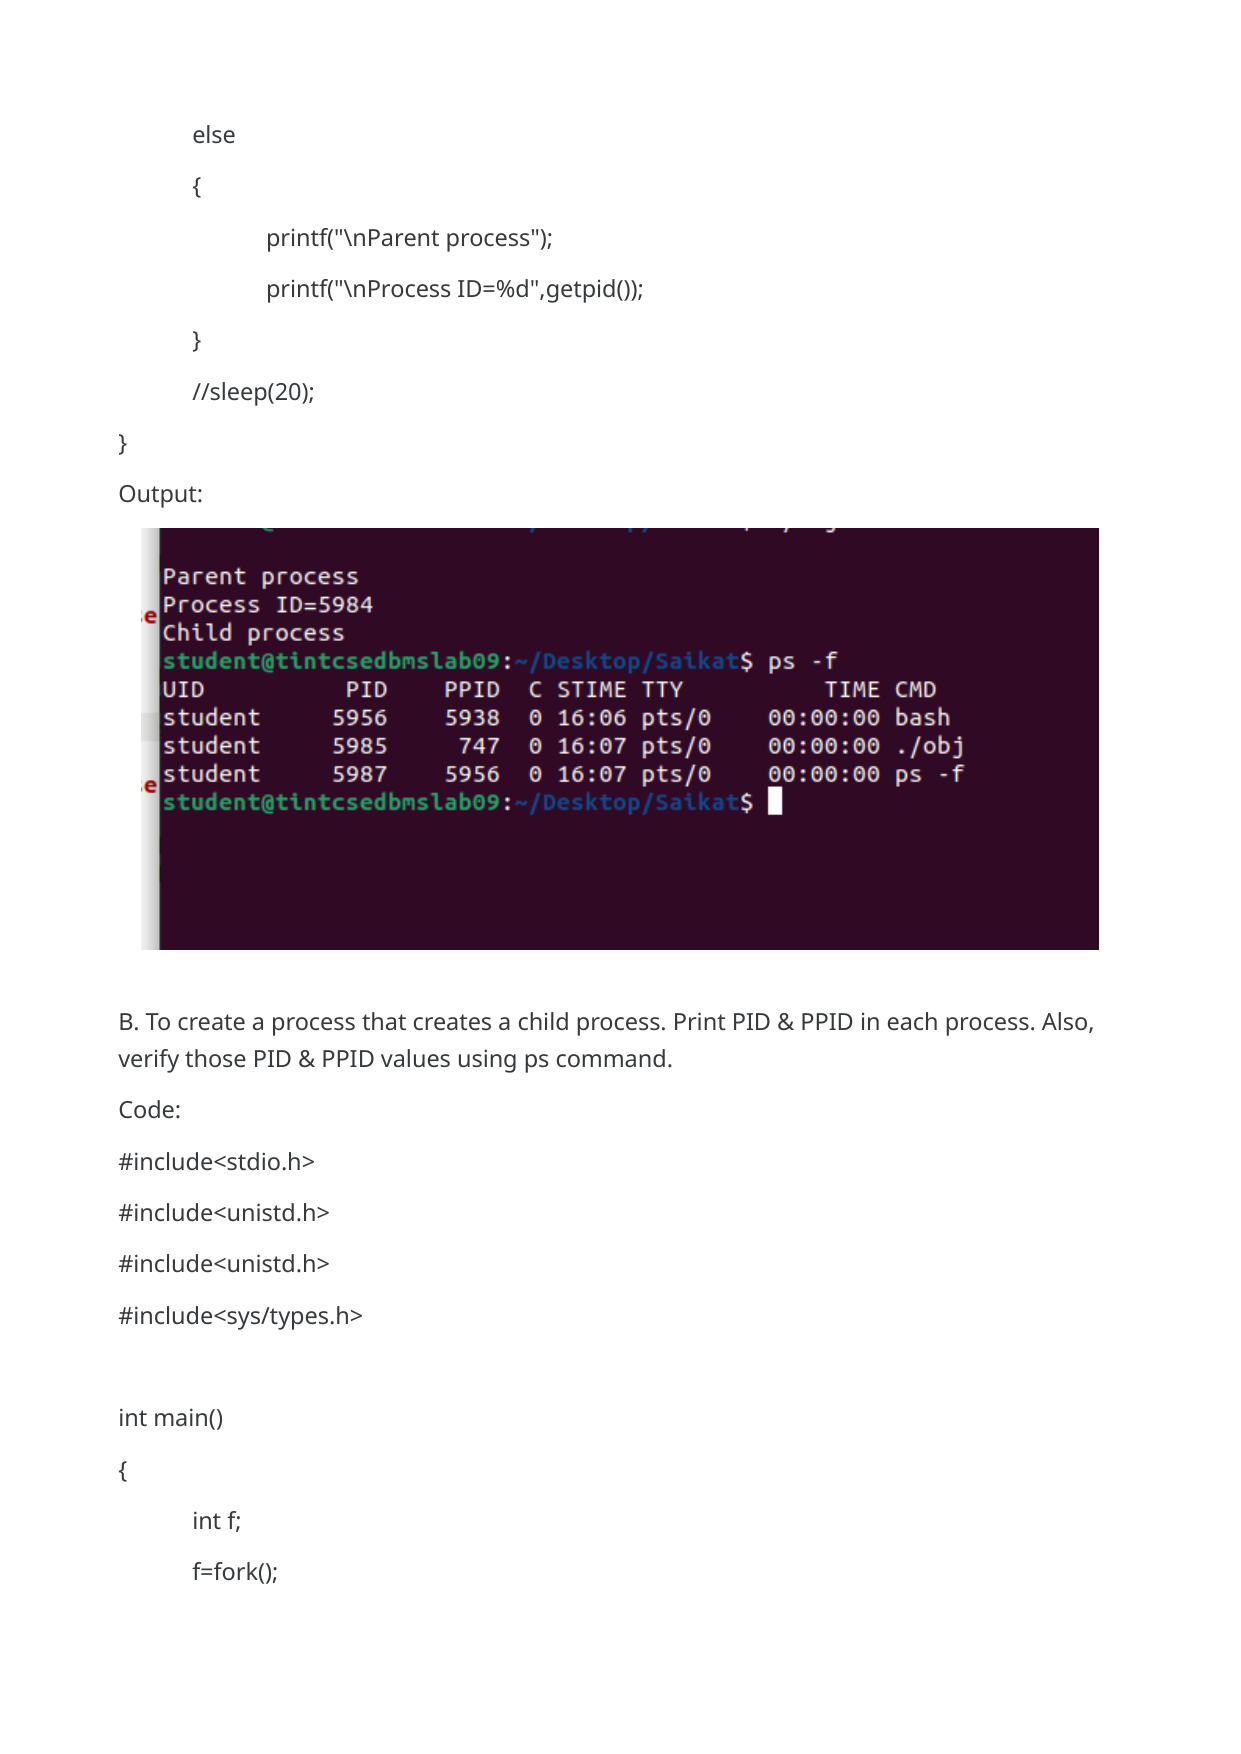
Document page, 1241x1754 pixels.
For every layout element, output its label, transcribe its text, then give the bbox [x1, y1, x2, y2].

text printf("\nParent process"); [118, 221, 1122, 253]
text int f; [118, 1504, 1122, 1536]
text int main() [118, 1402, 1122, 1434]
text } [118, 426, 1122, 458]
text Code: [118, 1093, 1122, 1126]
text f=fork(); [118, 1556, 1122, 1588]
text { [118, 169, 1122, 201]
text #include<unistd.h> [118, 1248, 1122, 1279]
picture [141, 528, 1099, 950]
text printf("\nProcess ID=%d",getpid()); [118, 272, 1122, 304]
text } [118, 323, 1122, 356]
text #include<sys/types.h> [118, 1299, 1122, 1331]
text else [118, 118, 1122, 150]
text Output: [118, 478, 1122, 509]
text { [118, 1453, 1122, 1485]
text #include<stdio.h> [118, 1145, 1122, 1177]
text B. To create a process that creates a child process. Print PID & PPID in each process. Also, verify those PID & PPID values using ps command. [118, 1005, 1122, 1074]
text //sleep(20); [118, 375, 1122, 407]
text #include<unistd.h> [118, 1196, 1122, 1228]
